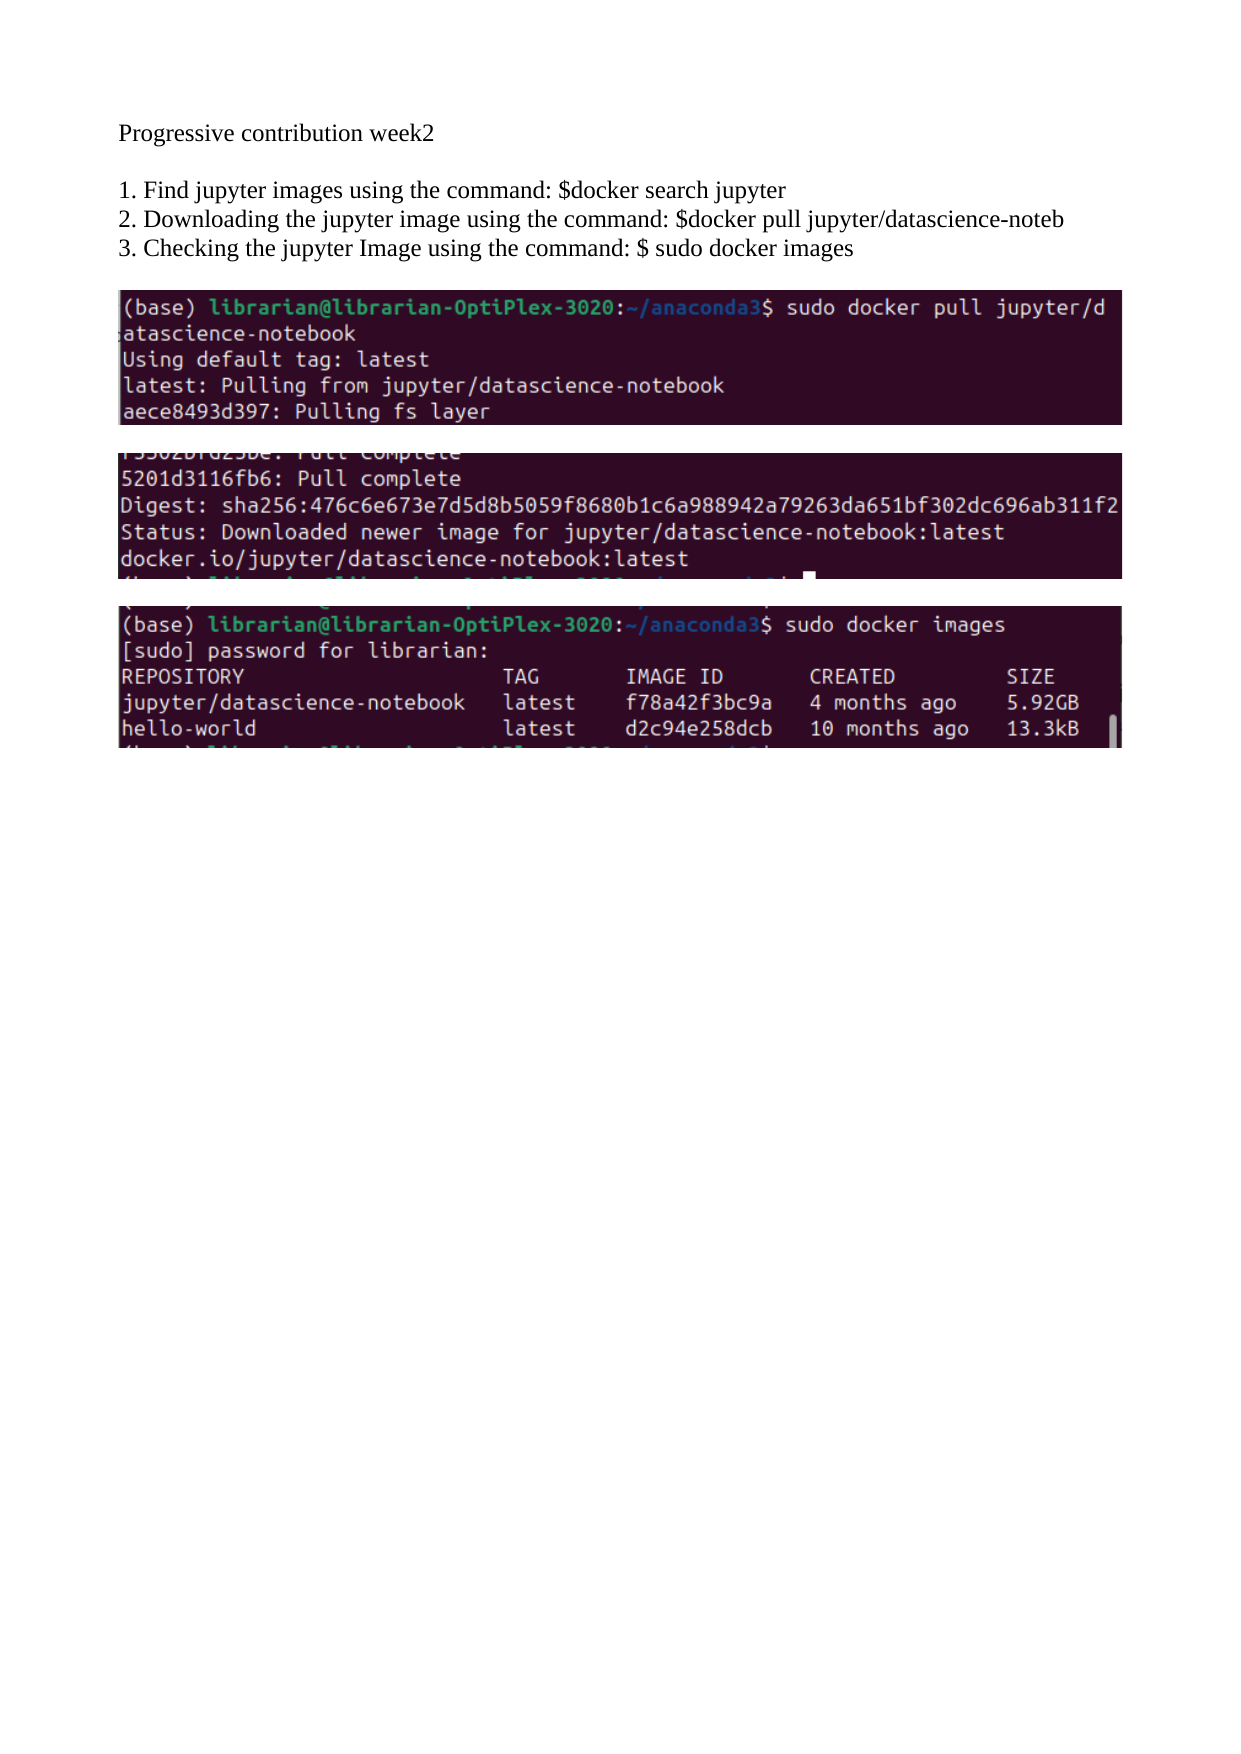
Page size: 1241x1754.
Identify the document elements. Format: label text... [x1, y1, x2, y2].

text 3. Checking the jupyter Image using the command: $ sudo docker images [118, 233, 1122, 262]
picture [118, 290, 1123, 425]
picture [118, 453, 1123, 579]
picture [118, 606, 1123, 748]
text Progressive contribution week2 [118, 118, 1122, 147]
text 1. Find jupyter images using the command: $docker search jupyter [118, 176, 1122, 204]
text 2. Downloading the jupyter image using the command: $docker pull jupyter/datascience-noteb [118, 204, 1122, 233]
